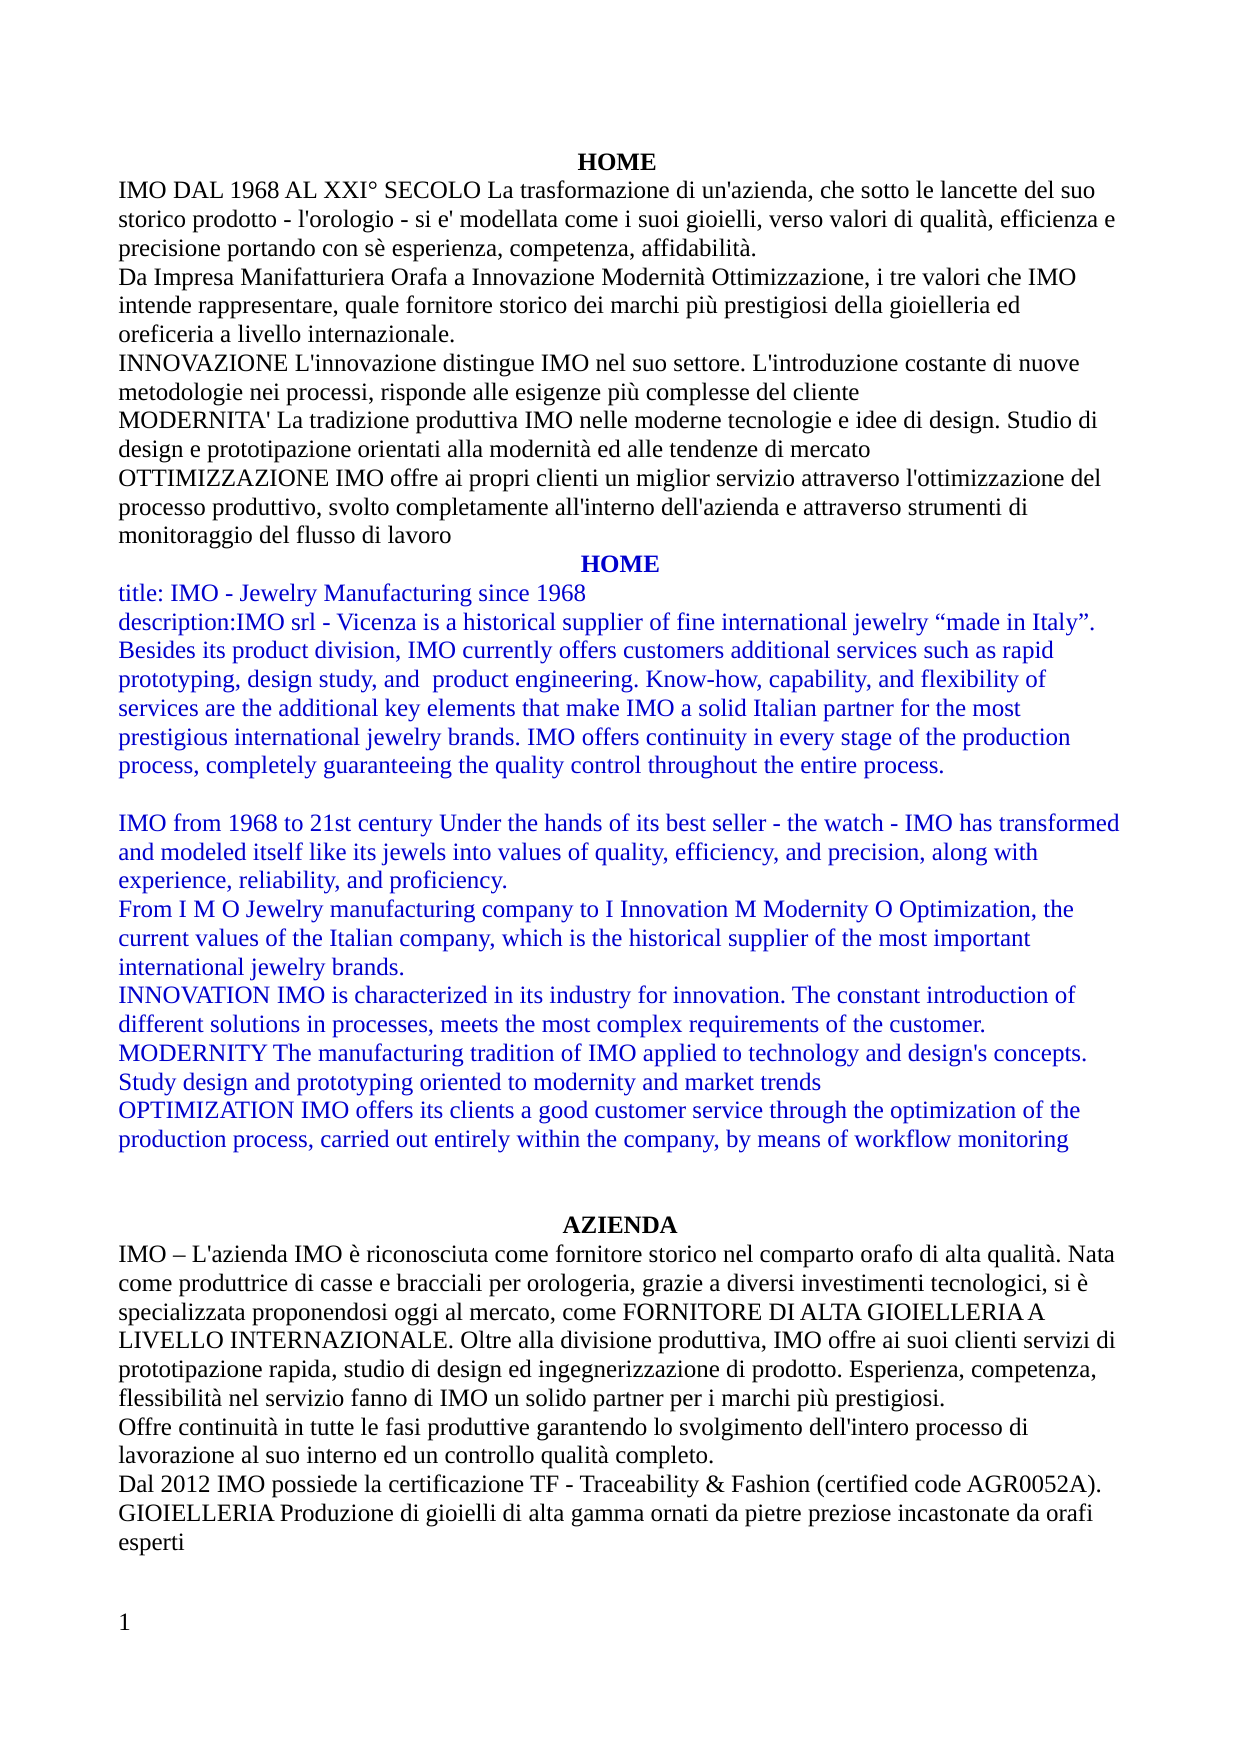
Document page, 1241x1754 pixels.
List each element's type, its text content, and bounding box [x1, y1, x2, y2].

text GIOIELLERIA Produzione di gioielli di alta gamma ornati da pietre preziose incastonate da orafi esperti [118, 1498, 1122, 1556]
text description:IMO srl - Vicenza is a historical supplier of fine international jewelry “made in Italy”. Besides its product division, IMO currently offers customers additional services such as rapid prototyping, design study, and product engineering. Know-how, capability, and flexibility of services are the additional key elements that make IMO a solid Italian partner for the most prestigious international jewelry brands. IMO offers continuity in every stage of the production process, completely guaranteeing the quality control throughout the entire process. [118, 607, 1122, 779]
text AZIENDA [118, 1211, 1122, 1239]
text IMO – L'azienda IMO è riconosciuta come fornitore storico nel comparto orafo di alta qualità. Nata come produttrice di casse e bracciali per orologeria, grazie a diversi investimenti tecnologici, si è specializzata proponendosi oggi al mercato, come FORNITORE DI ALTA GIOIELLERIA A LIVELLO INTERNAZIONALE. Oltre alla divisione produttiva, IMO offre ai suoi clienti servizi di prototipazione rapida, studio di design ed ingegnerizzazione di prodotto. Esperienza, competenza, flessibilità nel servizio fanno di IMO un solido partner per i marchi più prestigiosi. [118, 1239, 1122, 1412]
text HOME [118, 549, 1122, 578]
text OPTIMIZATION IMO offers its clients a good customer service through the optimization of the production process, carried out entirely within the company, by means of workflow monitoring [118, 1096, 1122, 1153]
text OTTIMIZZAZIONE IMO offre ai propri clienti un miglior servizio attraverso l'ottimizzazione del processo produttivo, svolto completamente all'interno dell'azienda e attraverso strumenti di monitoraggio del flusso di lavoro [118, 463, 1122, 549]
text IMO DAL 1968 AL XXI° SECOLO La trasformazione di un'azienda, che sotto le lancette del suo storico prodotto - l'orologio - si e' modellata come i suoi gioielli, verso valori di qualità, efficienza e precisione portando con sè esperienza, competenza, affidabilità. Da Impresa Manifatturiera Orafa a Innovazione Modernità Ottimizzazione, i tre valori che IMO intende rappresentare, quale fornitore storico dei marchi più prestigiosi della gioielleria ed oreficeria a livello internazionale. [118, 176, 1122, 348]
text Dal 2012 IMO possiede la certificazione TF - Traceability & Fashion (certified code AGR0052A). [118, 1469, 1122, 1498]
text MODERNITA' La tradizione produttiva IMO nelle moderne tecnologie e idee di design. Studio di design e prototipazione orientati alla modernità ed alle tendenze di mercato [118, 406, 1122, 463]
text IMO from 1968 to 21st century Under the hands of its best seller - the watch - IMO has transformed and modeled itself like its jewels into values of quality, efficiency, and precision, along with experience, reliability, and proficiency. From I M O Jewelry manufacturing company to I Innovation M Modernity O Optimization, the current values of the Italian company, which is the historical supplier of the most important international jewelry brands. [118, 808, 1122, 981]
text HOME [118, 147, 1122, 176]
text Offre continuità in tutte le fasi produttive garantendo lo svolgimento dell'intero processo di lavorazione al suo interno ed un controllo qualità completo. [118, 1412, 1122, 1469]
text MODERNITY The manufacturing tradition of IMO applied to technology and design's concepts. Study design and prototyping oriented to modernity and market trends [118, 1038, 1122, 1096]
text INNOVATION IMO is characterized in its industry for innovation. The constant introduction of different solutions in processes, meets the most complex requirements of the customer. [118, 981, 1122, 1038]
text title: IMO - Jewelry Manufacturing since 1968 [118, 578, 1122, 607]
text INNOVAZIONE L'innovazione distingue IMO nel suo settore. L'introduzione costante di nuove metodologie nei processi, risponde alle esigenze più complesse del cliente [118, 348, 1122, 406]
